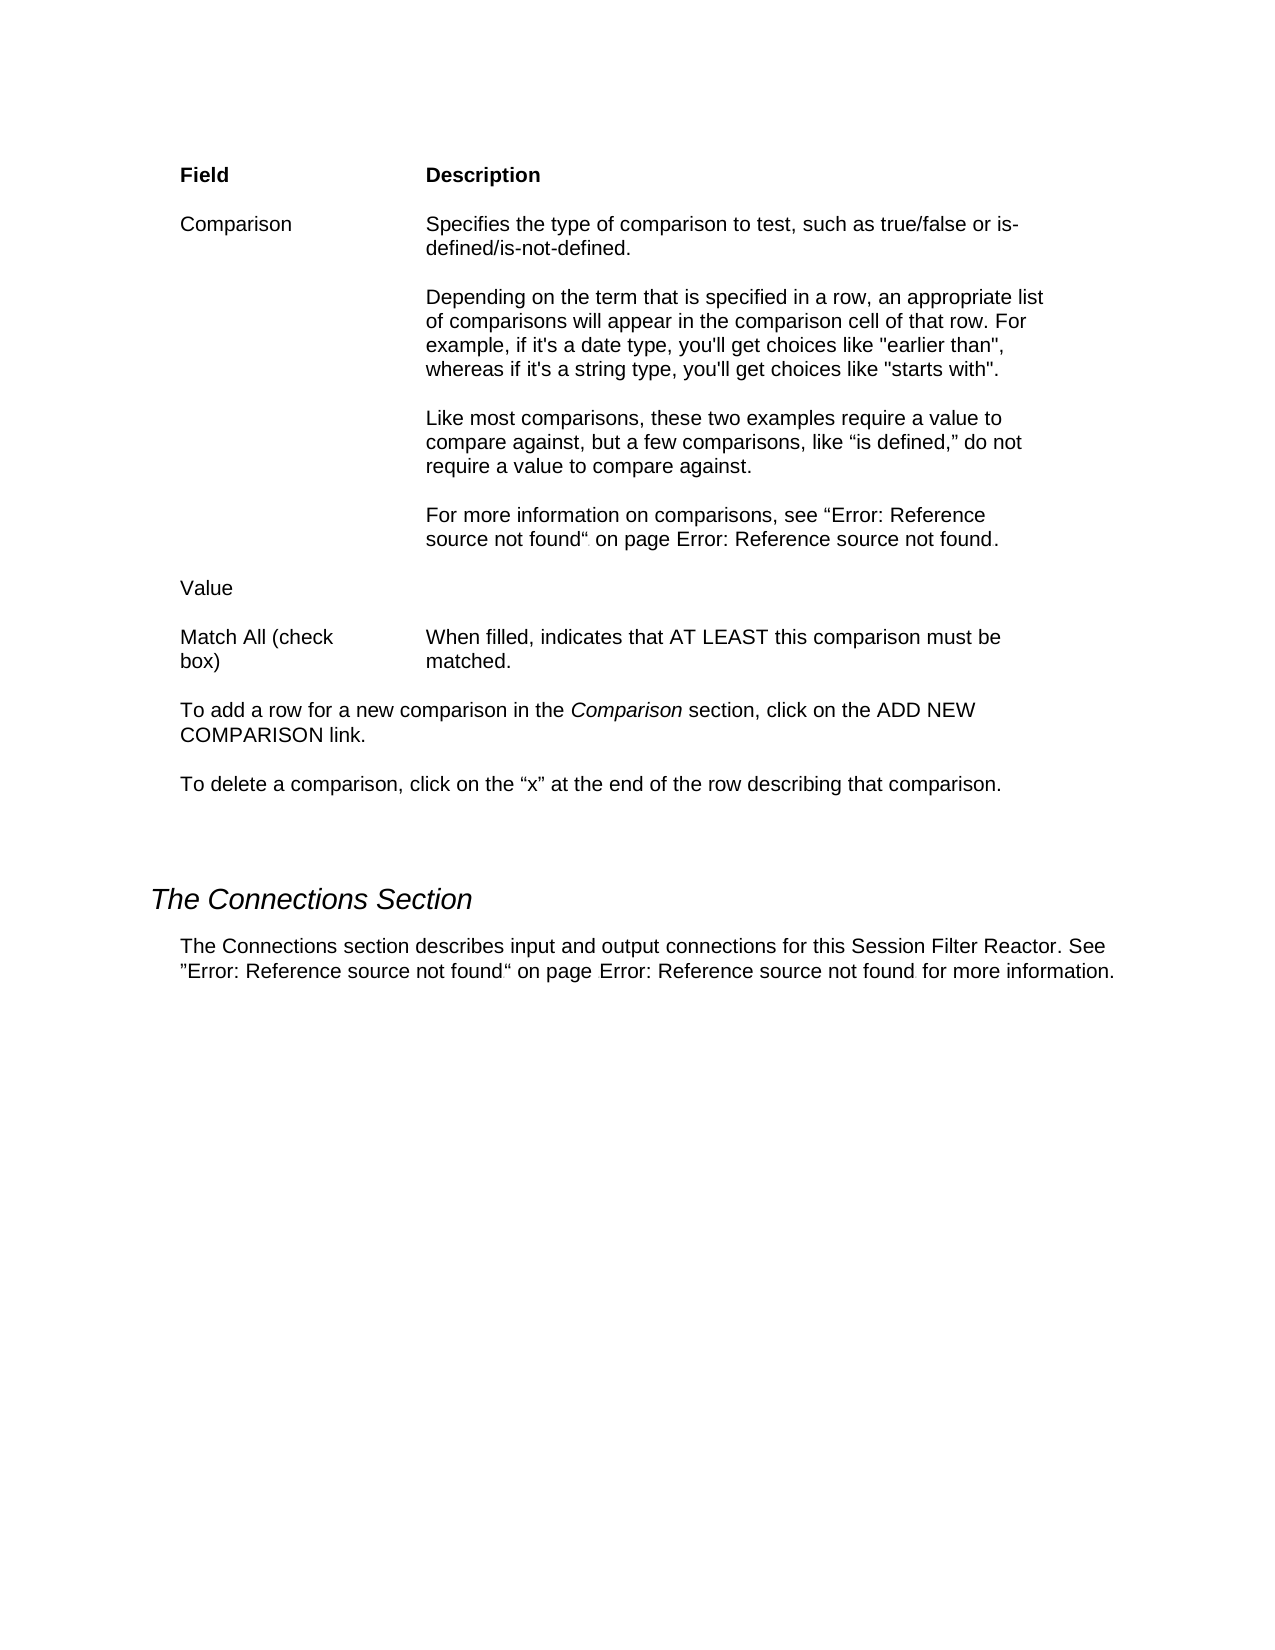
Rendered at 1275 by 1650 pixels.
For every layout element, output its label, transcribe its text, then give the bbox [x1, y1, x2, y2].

table_header Description [384, 150, 1061, 199]
table_cell Specifies the type of comparison to test, such as true/false or is-defined/is-not-defined. Depending on the term that is specified in a row, an appropriate list of comparisons will appear in the comparison cell of that row. For example, if it's a date type, you'll get choices like "earlier than", whereas if it's a string type, you'll get choices like "starts with". Like most comparisons, these two examples require a value to compare against, but a few comparisons, like “is defined,” do not require a value to compare against. For more information on comparisons, see “Error: Reference source not found“X on page Error: Reference source not foundX. [384, 199, 1061, 564]
text The Connections section describes input and output connections for this Session Filter Reactor. See ”Error: Reference source not foundX“ on page XError: Reference source not foundX for more information. [180, 934, 1125, 983]
text To add a row for a new comparison in the Comparison section, click on the ADD NEW COMPARISON link. [180, 698, 1125, 747]
table_cell Comparison [139, 199, 384, 564]
text To delete a comparison, click on the “x” at the end of the row describing that comparison. [180, 772, 1125, 796]
table_cell Value [139, 564, 384, 613]
table_cell Match All (check box) [139, 613, 384, 686]
table_cell [384, 564, 1061, 613]
table_header Field [139, 150, 384, 199]
subtitle The Connections Section [150, 882, 1125, 916]
table_cell When filled, indicates that AT LEAST this comparison must be matched. [384, 613, 1061, 686]
